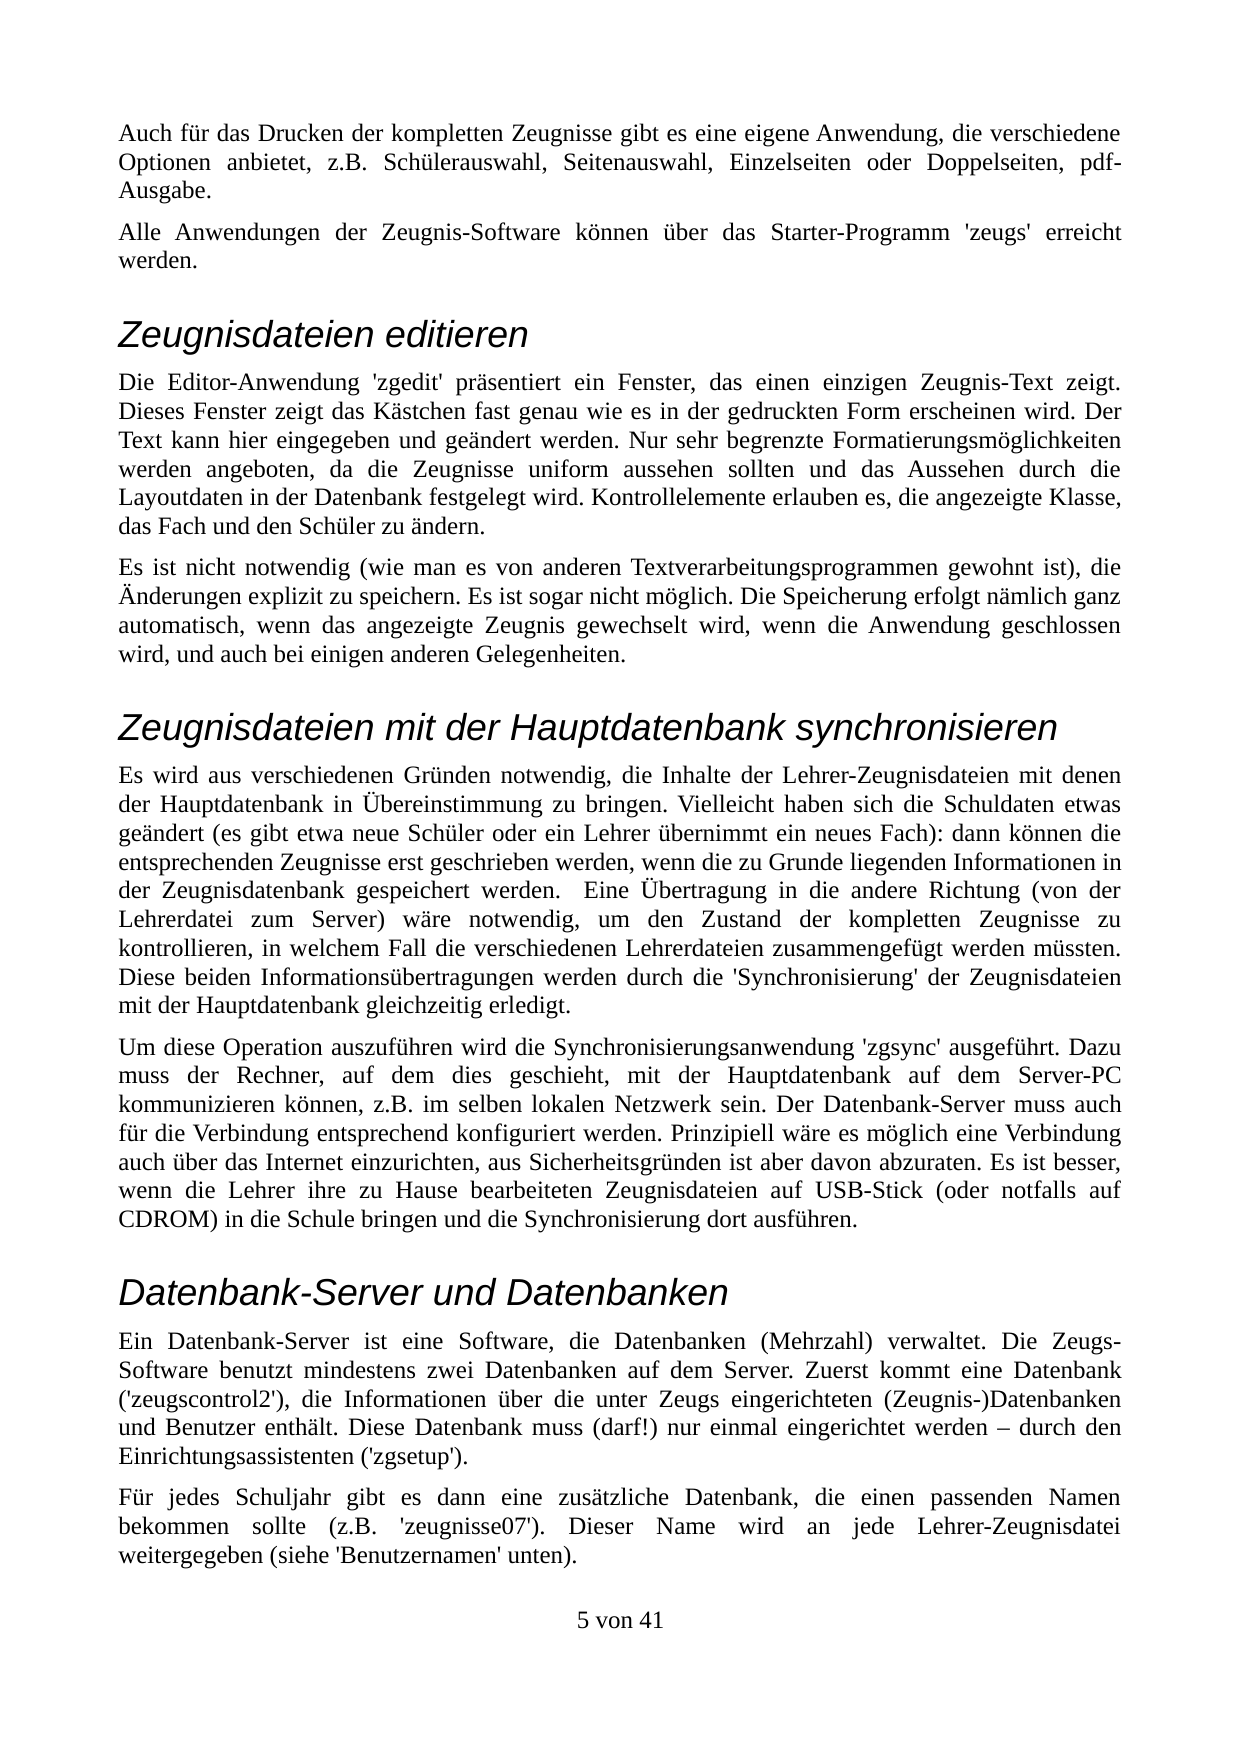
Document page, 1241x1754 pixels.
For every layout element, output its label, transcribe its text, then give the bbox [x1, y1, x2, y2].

text Auch für das Drucken der kompletten Zeugnisse gibt es eine eigene Anwendung, die verschiedene Optionen anbietet, z.B. Schülerauswahl, Seitenauswahl, Einzelseiten oder Doppelseiten, pdf-Ausgabe. [118, 118, 1122, 204]
subtitle Datenbank-Server und Datenbanken [118, 1271, 1122, 1314]
text Es wird aus verschiedenen Gründen notwendig, die Inhalte der Lehrer-Zeugnisdateien mit denen der Hauptdatenbank in Übereinstimmung zu bringen. Vielleicht haben sich die Schuldaten etwas geändert (es gibt etwa neue Schüler oder ein Lehrer übernimmt ein neues Fach): dann können die entsprechenden Zeugnisse erst geschrieben werden, wenn die zu Grunde liegenden Informationen in der Zeugnisdatenbank gespeichert werden. Eine Übertragung in die andere Richtung (von der Lehrerdatei zum Server) wäre notwendig, um den Zustand der kompletten Zeugnisse zu kontrollieren, in welchem Fall die verschiedenen Lehrerdateien zusammengefügt werden müssten. Diese beiden Informationsübertragungen werden durch die 'Synchronisierung' der Zeugnisdateien mit der Hauptdatenbank gleichzeitig erledigt. [118, 761, 1122, 1019]
text Die Editor-Anwendung 'zgedit' präsentiert ein Fenster, das einen einzigen Zeugnis-Text zeigt. Dieses Fenster zeigt das Kästchen fast genau wie es in der gedruckten Form erscheinen wird. Der Text kann hier eingegeben und geändert werden. Nur sehr begrenzte Formatierungsmöglichkeiten werden angeboten, da die Zeugnisse uniform aussehen sollten und das Aussehen durch die Layoutdaten in der Datenbank festgelegt wird. Kontrollelemente erlauben es, die angezeigte Klasse, das Fach und den Schüler zu ändern. [118, 367, 1122, 540]
text Alle Anwendungen der Zeugnis-Software können über das Starter-Programm 'zeugs' erreicht werden. [118, 217, 1122, 274]
subtitle Zeugnisdateien mit der Hauptdatenbank synchronisieren [118, 705, 1122, 748]
subtitle Zeugnisdateien editieren [118, 312, 1122, 355]
text Ein Datenbank-Server ist eine Software, die Datenbanken (Mehrzahl) verwaltet. Die Zeugs-Software benutzt mindestens zwei Datenbanken auf dem Server. Zuerst kommt eine Datenbank ('zeugscontrol2'), die Informationen über die unter Zeugs eingerichteten (Zeugnis-)Datenbanken und Benutzer enthält. Diese Datenbank muss (darf!) nur einmal eingerichtet werden – durch den Einrichtungsassistenten ('zgsetup'). [118, 1326, 1122, 1470]
text Es ist nicht notwendig (wie man es von anderen Textverarbeitungsprogrammen gewohnt ist), die Änderungen explizit zu speichern. Es ist sogar nicht möglich. Die Speicherung erfolgt nämlich ganz automatisch, wenn das angezeigte Zeugnis gewechselt wird, wenn die Anwendung geschlossen wird, und auch bei einigen anderen Gelegenheiten. [118, 552, 1122, 667]
text Für jedes Schuljahr gibt es dann eine zusätzliche Datenbank, die einen passenden Namen bekommen sollte (z.B. 'zeugnisse07'). Dieser Name wird an jede Lehrer-Zeugnisdatei weitergegeben (siehe 'Benutzernamen' unten). [118, 1482, 1122, 1569]
text Um diese Operation auszuführen wird die Synchronisierungsanwendung 'zgsync' ausgeführt. Dazu muss der Rechner, auf dem dies geschieht, mit der Hauptdatenbank auf dem Server-PC kommunizieren können, z.B. im selben lokalen Netzwerk sein. Der Datenbank-Server muss auch für die Verbindung entsprechend konfiguriert werden. Prinzipiell wäre es möglich eine Verbindung auch über das Internet einzurichten, aus Sicherheitsgründen ist aber davon abzuraten. Es ist besser, wenn die Lehrer ihre zu Hause bearbeiteten Zeugnisdateien auf USB-Stick (oder notfalls auf CDROM) in die Schule bringen und die Synchronisierung dort ausführen. [118, 1032, 1122, 1233]
